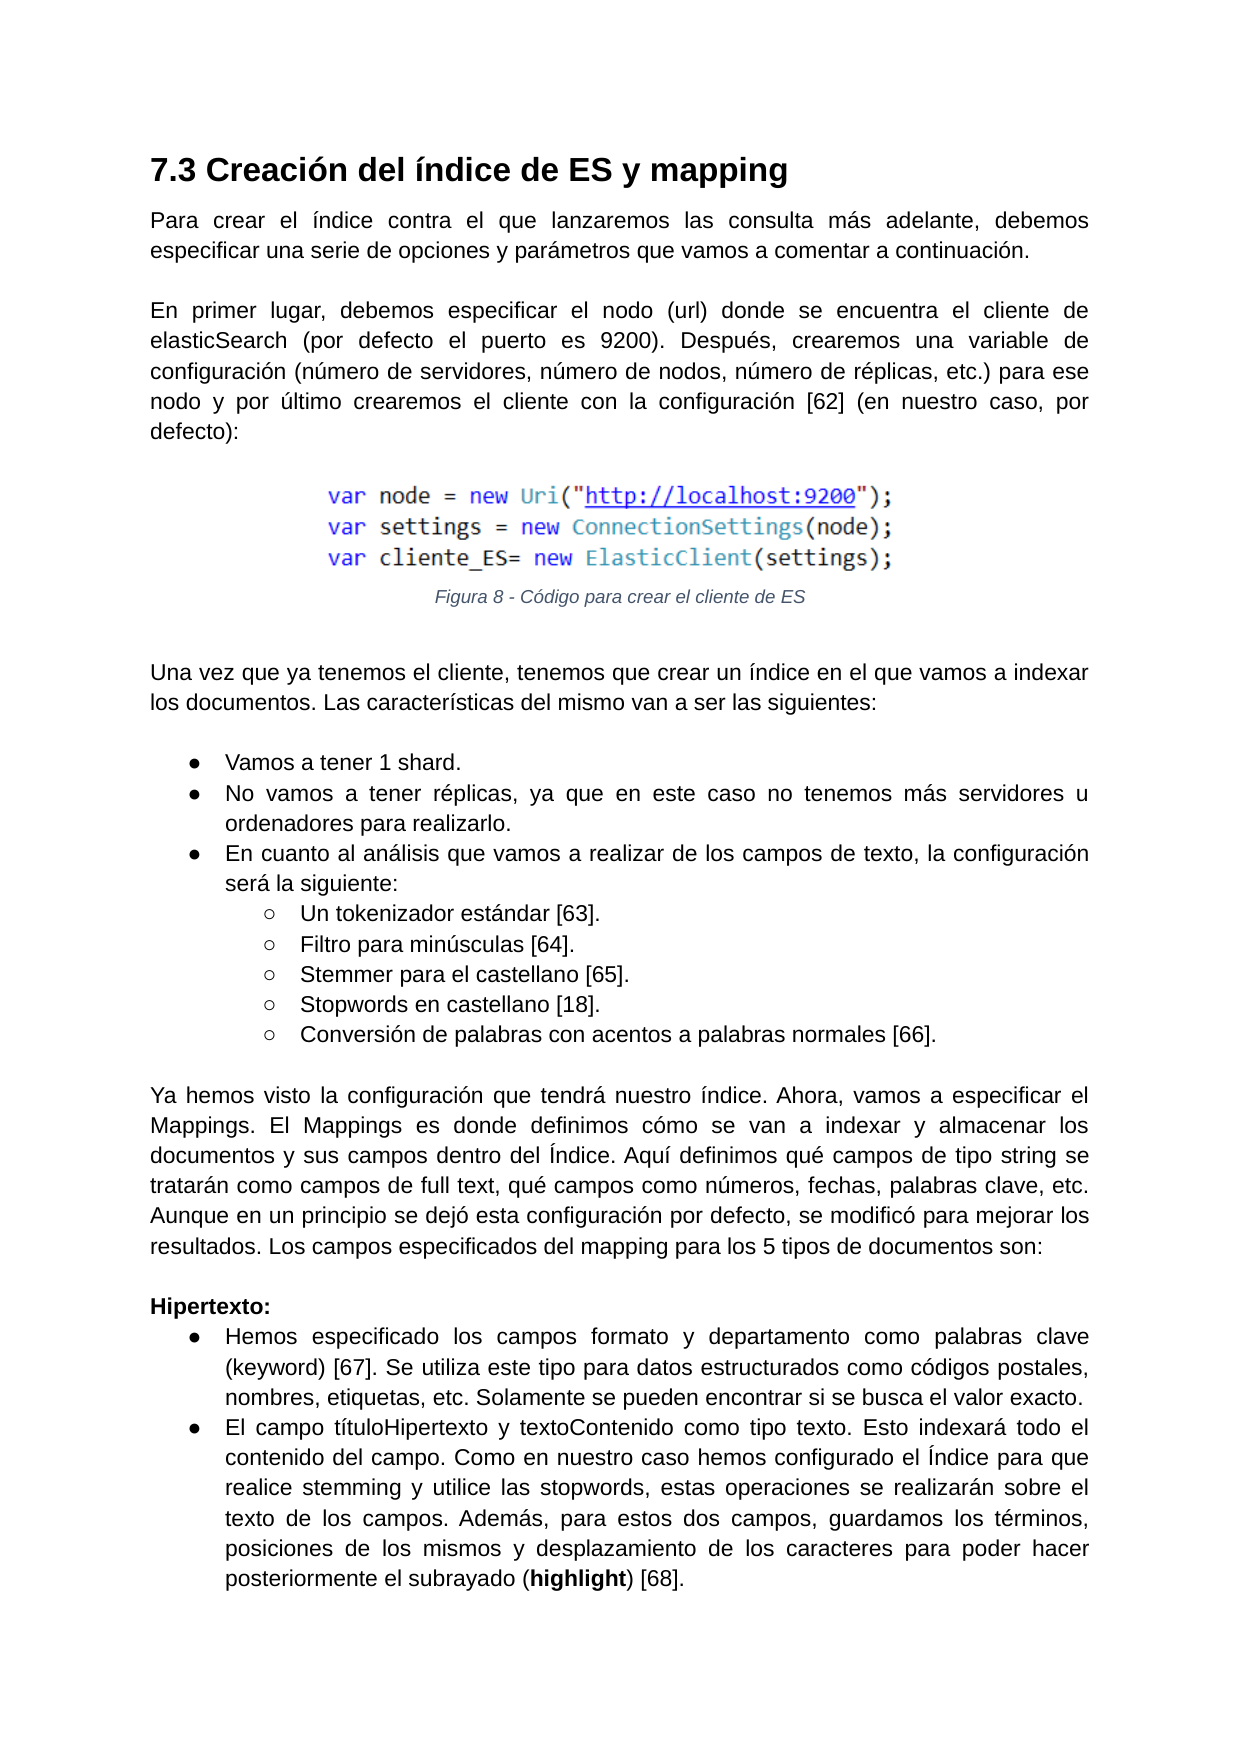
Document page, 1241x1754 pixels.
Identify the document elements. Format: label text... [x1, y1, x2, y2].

list Conversión de palabras con acentos a palabras normales [66]. [262, 1021, 1090, 1048]
text Figura 9 - Código para crear el cliente de ES [150, 586, 1090, 608]
picture [313, 478, 927, 583]
list No vamos a tener réplicas, ya que en este caso no tenemos más servidores u ordenadores para realizarlo. [187, 779, 1090, 836]
list Vamos a tener 1 shard. [187, 749, 1090, 776]
list Hemos especificado los campos formato y departamento como palabras clave (keyword) [67]. Se utiliza este tipo para datos estructurados como códigos postales, nombres, etiquetas, etc. Solamente se pueden encontrar si se busca el valor exacto. [187, 1323, 1090, 1410]
text Para crear el índice contra el que lanzaremos las consulta más adelante, debemos especificar una serie de opciones y parámetros que vamos a comentar a continuación. [150, 207, 1090, 263]
text Hipertexto: [150, 1293, 1090, 1319]
list En cuanto al análisis que vamos a realizar de los campos de texto, la configuración será la siguiente: [187, 840, 1090, 897]
text Una vez que ya tenemos el cliente, tenemos que crear un índice en el que vamos a indexar los documentos. Las características del mismo van a ser las siguientes: [150, 659, 1090, 715]
list Un tokenizador estándar [63]. [262, 900, 1090, 927]
list Stemmer para el castellano [65]. [262, 961, 1090, 987]
subtitle 7.3 Creación del índice de ES y mapping [150, 150, 1090, 188]
text En primer lugar, debemos especificar el nodo (url) donde se encuentra el cliente de elasticSearch (por defecto el puerto es 9200). Después, crearemos una variable de configuración (número de servidores, número de nodos, número de réplicas, etc.) para ese nodo y por último crearemos el cliente con la configuración [62] (en nuestro caso, por defecto): [150, 297, 1090, 444]
list Stopwords en castellano [18]. [262, 991, 1090, 1017]
text Ya hemos visto la configuración que tendrá nuestro índice. Ahora, vamos a especificar el Mappings. El Mappings es donde definimos cómo se van a indexar y almacenar los documentos y sus campos dentro del Índice. Aquí definimos qué campos de tipo string se tratarán como campos de full text, qué campos como números, fechas, palabras clave, etc. Aunque en un principio se dejó esta configuración por defecto, se modificó para mejorar los resultados. Los campos especificados del mapping para los 5 tipos de documentos son: [150, 1082, 1090, 1259]
list Filtro para minúsculas [64]. [262, 931, 1090, 957]
list El campo títuloHipertexto y textoContenido como tipo texto. Esto indexará todo el contenido del campo. Como en nuestro caso hemos configurado el Índice para que realice stemming y utilice las stopwords, estas operaciones se realizarán sobre el texto de los campos. Además, para estos dos campos, guardamos los términos, posiciones de los mismos y desplazamiento de los caracteres para poder hacer posteriormente el subrayado (highlight) [68]. [187, 1414, 1090, 1591]
